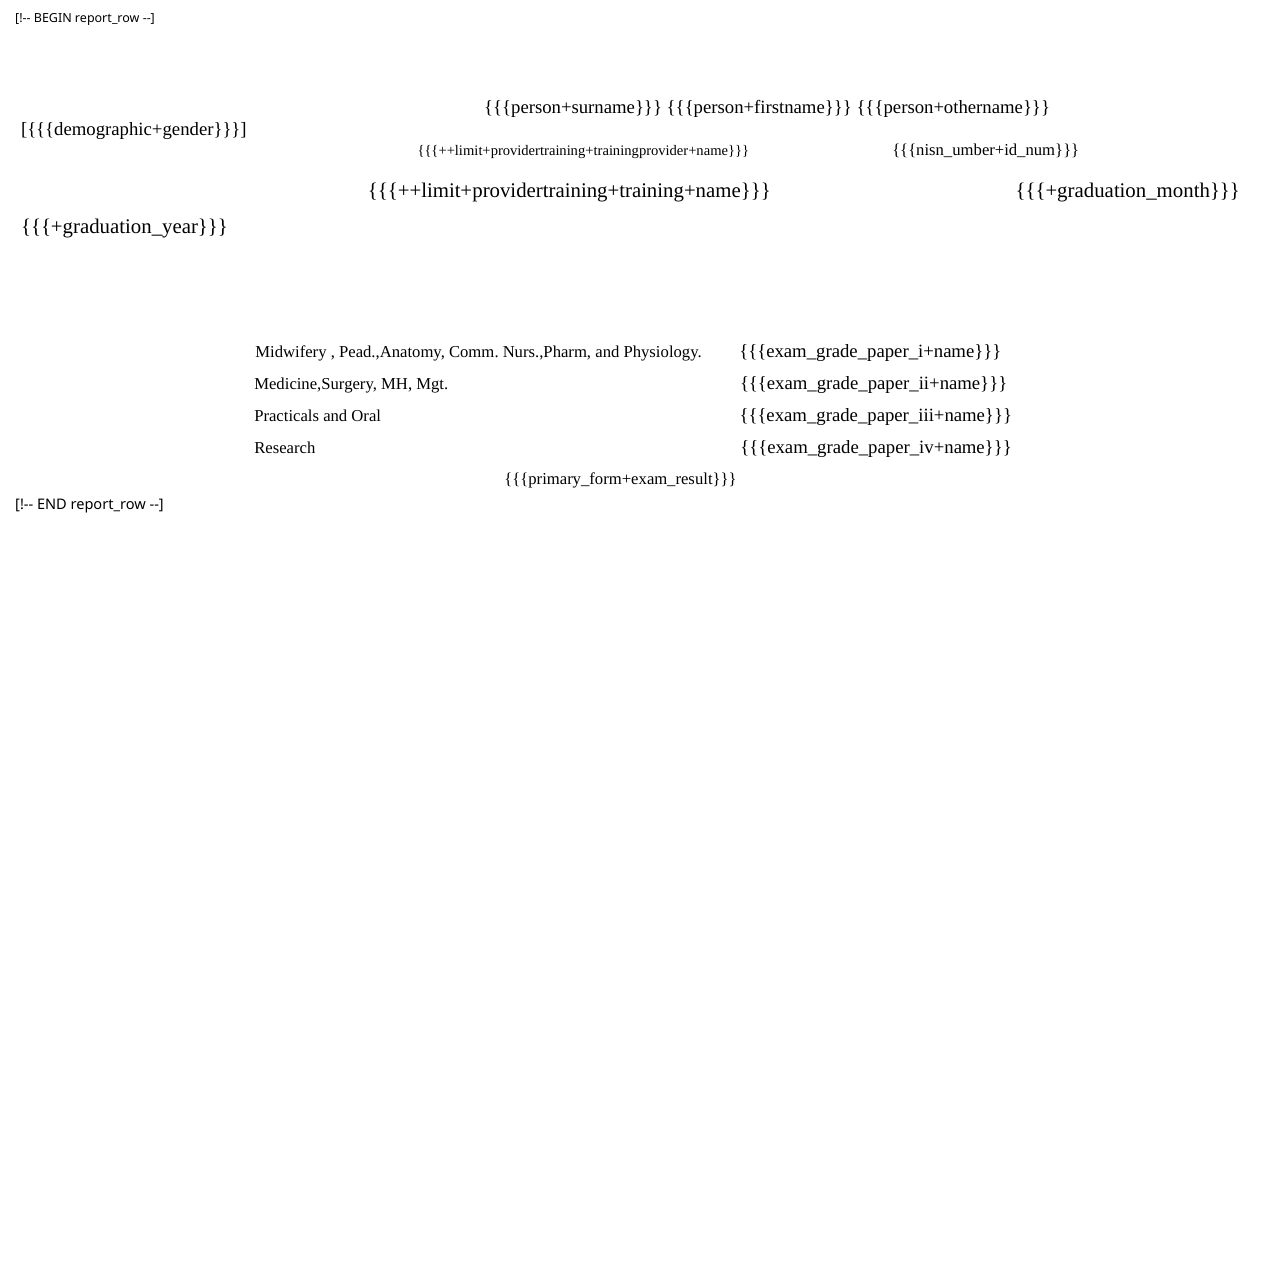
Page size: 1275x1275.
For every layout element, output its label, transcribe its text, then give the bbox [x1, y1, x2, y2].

table_header {{{person+surname}}} {{{person+firstname}}} {{{person+othername}}} [{{{demographic+gender}}}] {{{++limit+providertraining+trainingprovider+name}}} {{{nisn_umber+id_num}}} {{{++limit+providertraining+training+name}}} {{{+graduation_month}}} {{{+graduation_year}}} Midwifery , Pead.,Anatomy, Comm. Nurs.,Pharm, and Physiology. {{{exam_grade_paper_i+name}}} Medicine,Surgery, MH, Mgt. {{{exam_grade_paper_ii+name}}} Practicals and Oral {{{exam_grade_paper_iii+name}}} Research {{{exam_grade_paper_iv+name}}} {{{primary_form+exam_result}}} [15, 26, 1260, 494]
text [!-- END report_row --] [15, 494, 1260, 513]
text [!-- BEGIN report_row --] [15, 9, 1260, 26]
